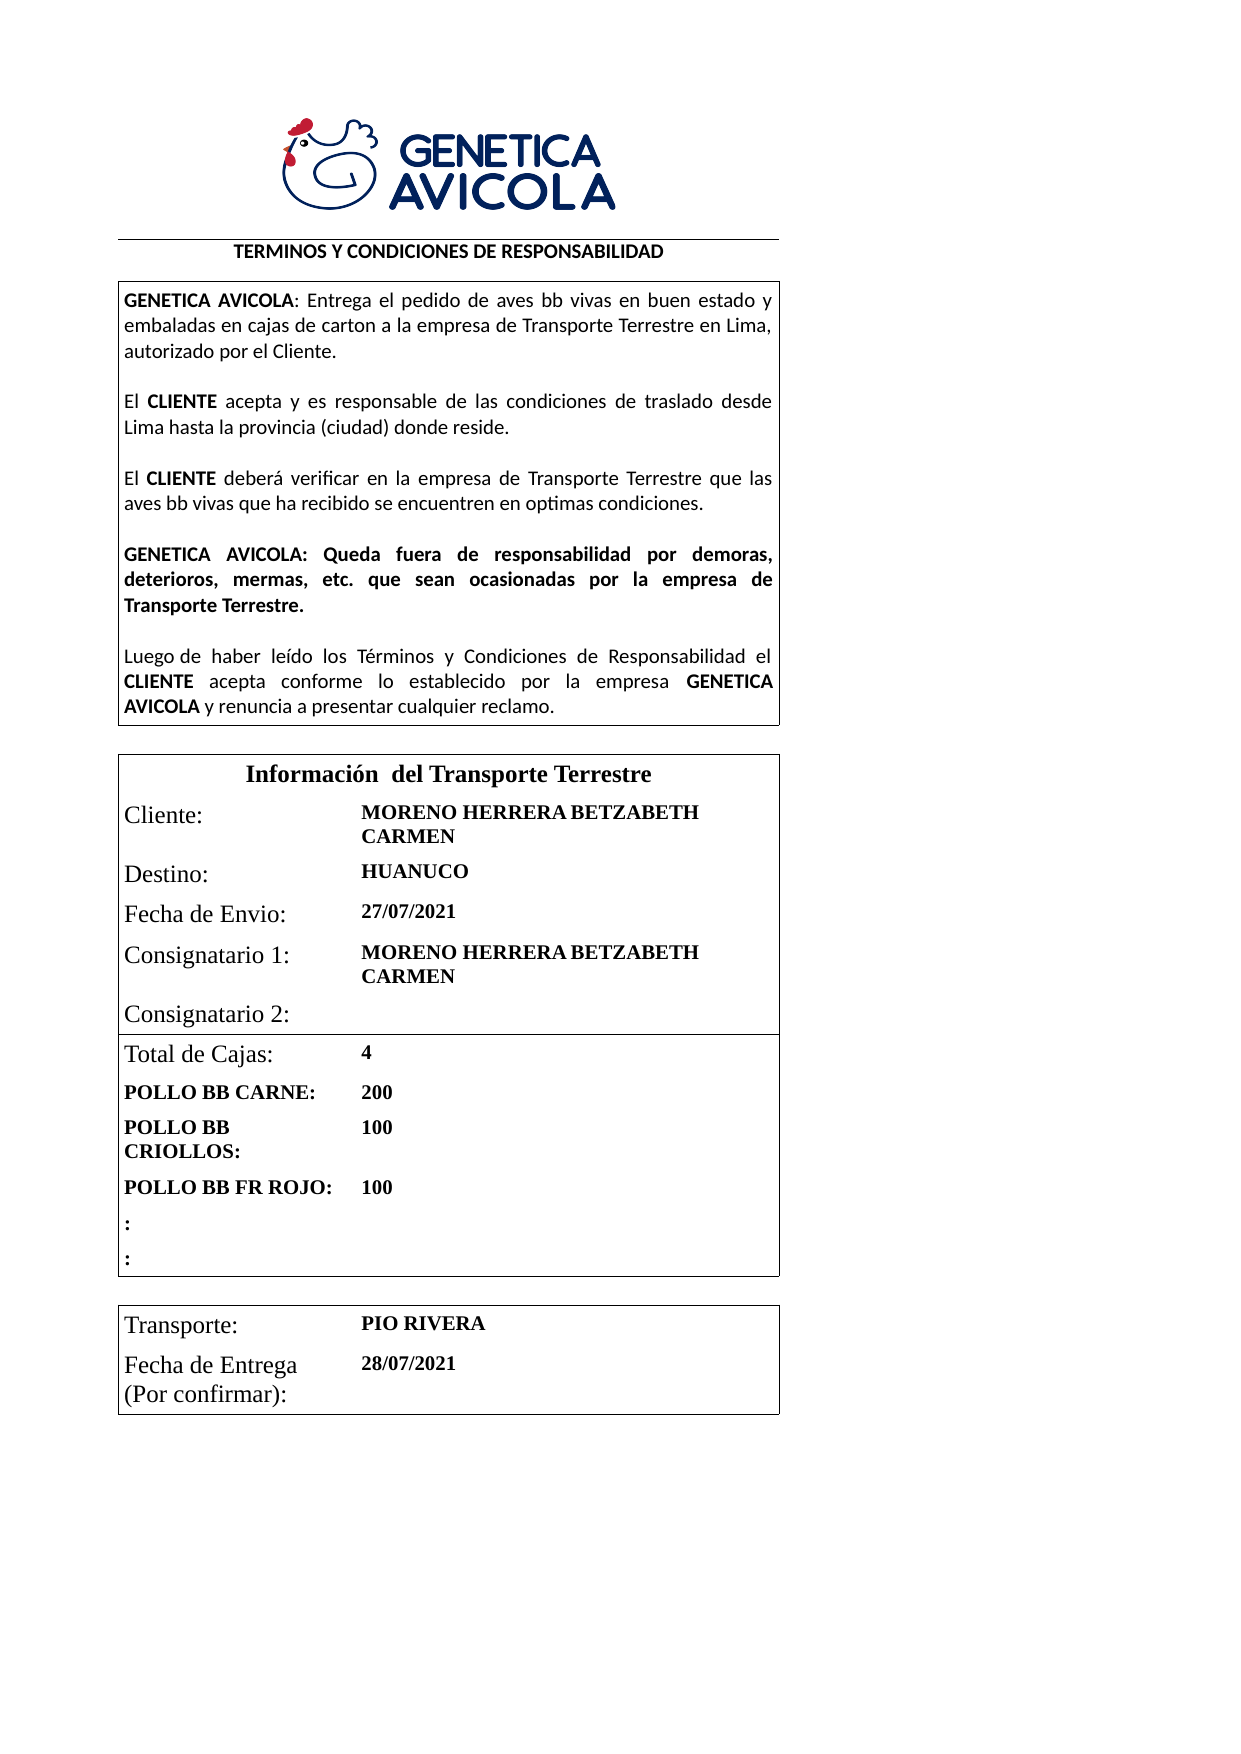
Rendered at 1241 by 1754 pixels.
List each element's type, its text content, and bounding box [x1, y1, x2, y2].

table_cell Fecha de Entrega (Por confirmar): [119, 1345, 356, 1414]
table_cell : [119, 1240, 356, 1276]
table_cell POLLO BB FR ROJO: [119, 1169, 356, 1205]
table_header TERMINOS Y CONDICIONES DE RESPONSABILIDAD [118, 240, 779, 281]
table_cell 200 [356, 1074, 779, 1109]
table_cell [356, 1277, 779, 1304]
table_cell Destino: [119, 854, 356, 894]
table_header Información del Transporte Terrestre [119, 755, 779, 794]
table_cell Consignatario 2: [119, 994, 356, 1034]
table_cell HUANUCO [356, 854, 779, 894]
table_cell MORENO HERRERA BETZABETH CARMEN [356, 794, 779, 853]
table_cell 100 [356, 1110, 779, 1169]
table_cell [356, 1205, 779, 1240]
table_cell 28/07/2021 [356, 1345, 779, 1414]
table_cell GENETICA AVICOLA: Entrega el pedido de aves bb vivas en buen estado y embaladas en cajas de carton a la empresa de Transporte Terrestre en Lima, autorizado por el Cliente. El CLIENTE acepta y es responsable de las condiciones de traslado desde Lima hasta la provincia (ciudad) donde reside. El CLIENTE deberá verificar en la empresa de Transporte Terrestre que las aves bb vivas que ha recibido se encuentren en optimas condiciones. GENETICA AVICOLA: Queda fuera de responsabilidad por demoras, deterioros, mermas, etc. que sean ocasionadas por la empresa de Transporte Terrestre. Luego de haber leído los Términos y Condiciones de Responsabilidad el CLIENTE acepta conforme lo establecido por la empresa GENETICA AVICOLA y renuncia a presentar cualquier reclamo. [119, 282, 779, 725]
table_cell Fecha de Envio: [119, 894, 356, 934]
table_cell Total de Cajas: [119, 1035, 356, 1074]
table_cell POLLO BB CRIOLLOS: [119, 1110, 356, 1169]
table_cell 27/07/2021 [356, 894, 779, 934]
table_cell MORENO HERRERA BETZABETH CARMEN [356, 934, 779, 993]
table_cell [118, 1277, 356, 1304]
table_cell Transporte: [119, 1306, 356, 1345]
table_cell : [119, 1205, 356, 1240]
table_cell POLLO BB CARNE: [119, 1074, 356, 1109]
table_cell 4 [356, 1035, 779, 1074]
table_cell Cliente: [119, 794, 356, 853]
table_cell Consignatario 1: [119, 934, 356, 993]
table_cell 100 [356, 1169, 779, 1205]
table_cell [356, 994, 779, 1034]
table_cell PIO RIVERA [356, 1306, 779, 1345]
picture [282, 118, 616, 210]
table_cell [356, 1240, 779, 1276]
